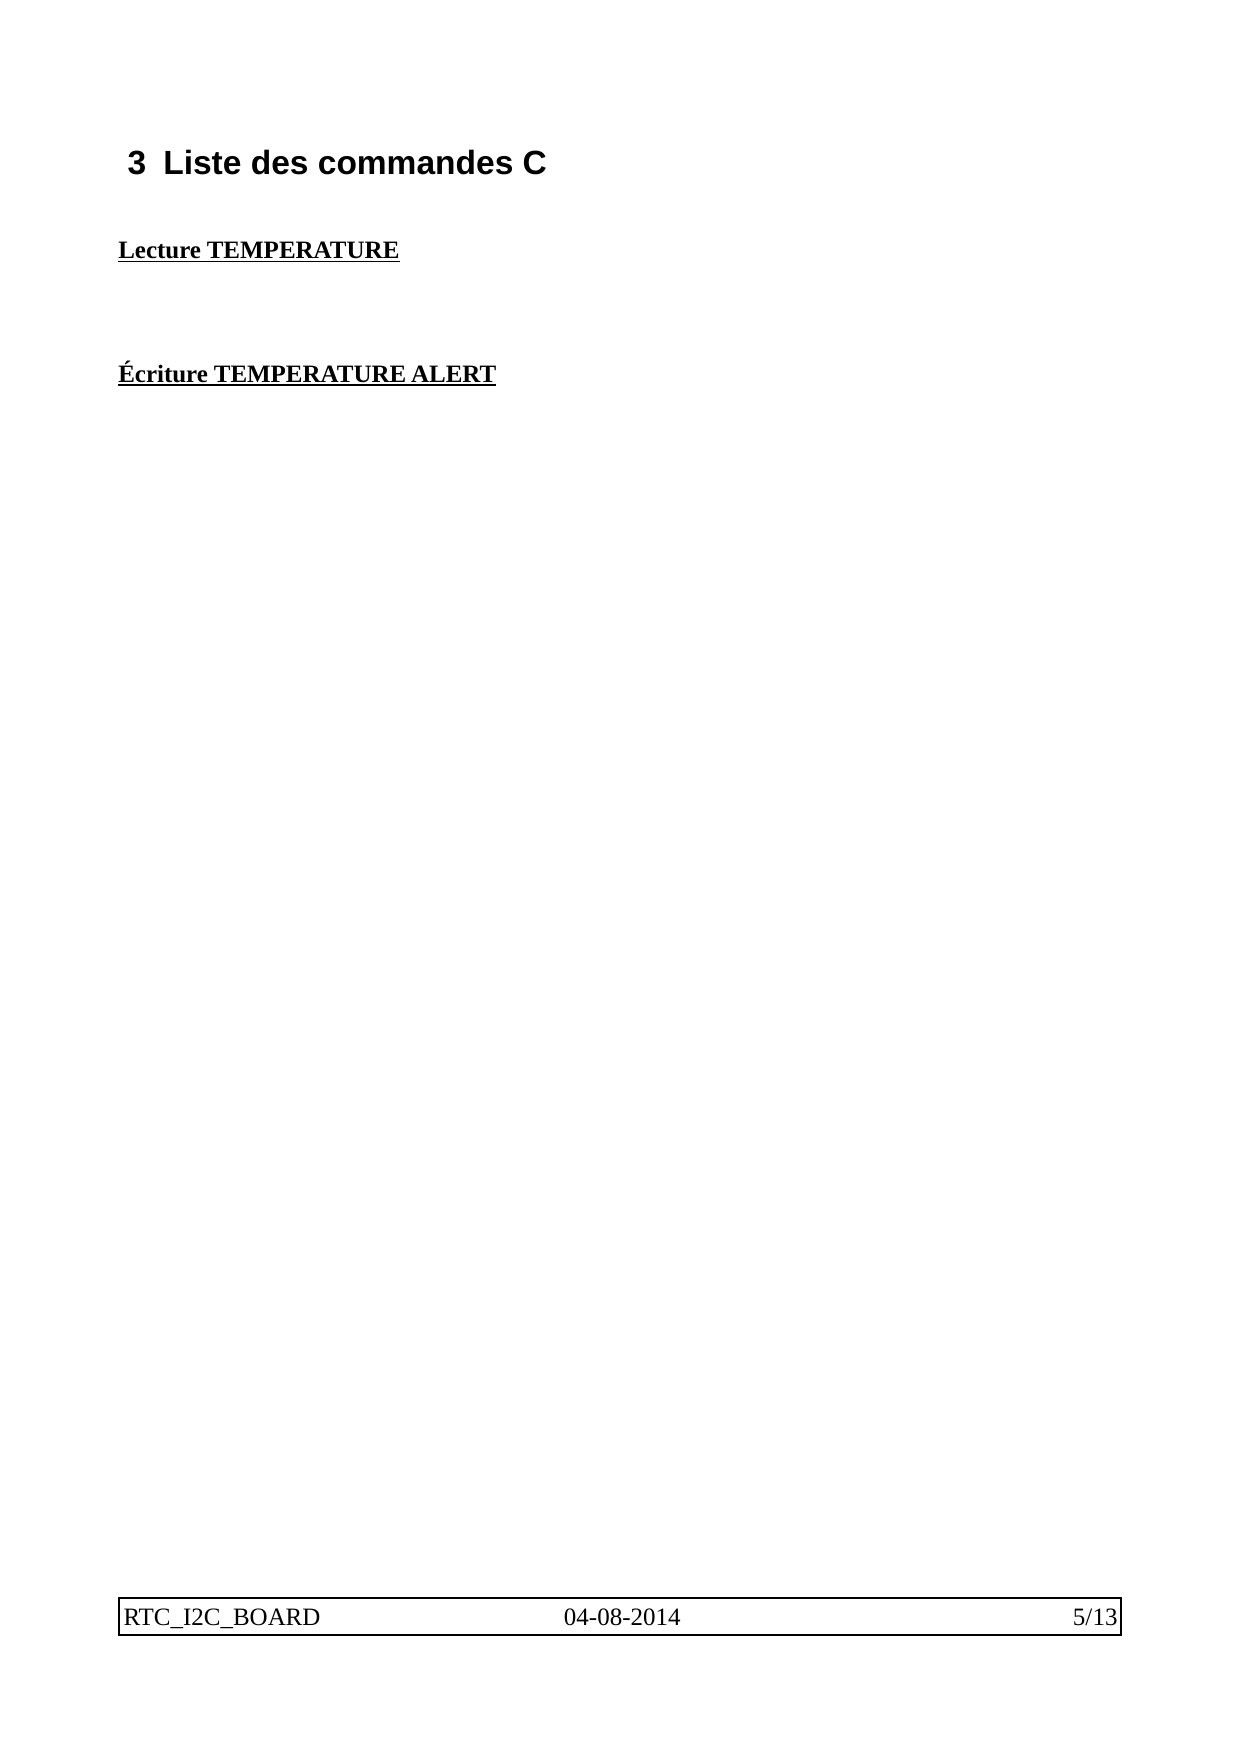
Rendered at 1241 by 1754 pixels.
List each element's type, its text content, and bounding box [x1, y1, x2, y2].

subtitle Liste des commandes C [118, 143, 1122, 182]
text Écriture TEMPERATURE ALERT [118, 359, 1122, 388]
text Lecture TEMPERATURE [118, 236, 1122, 264]
